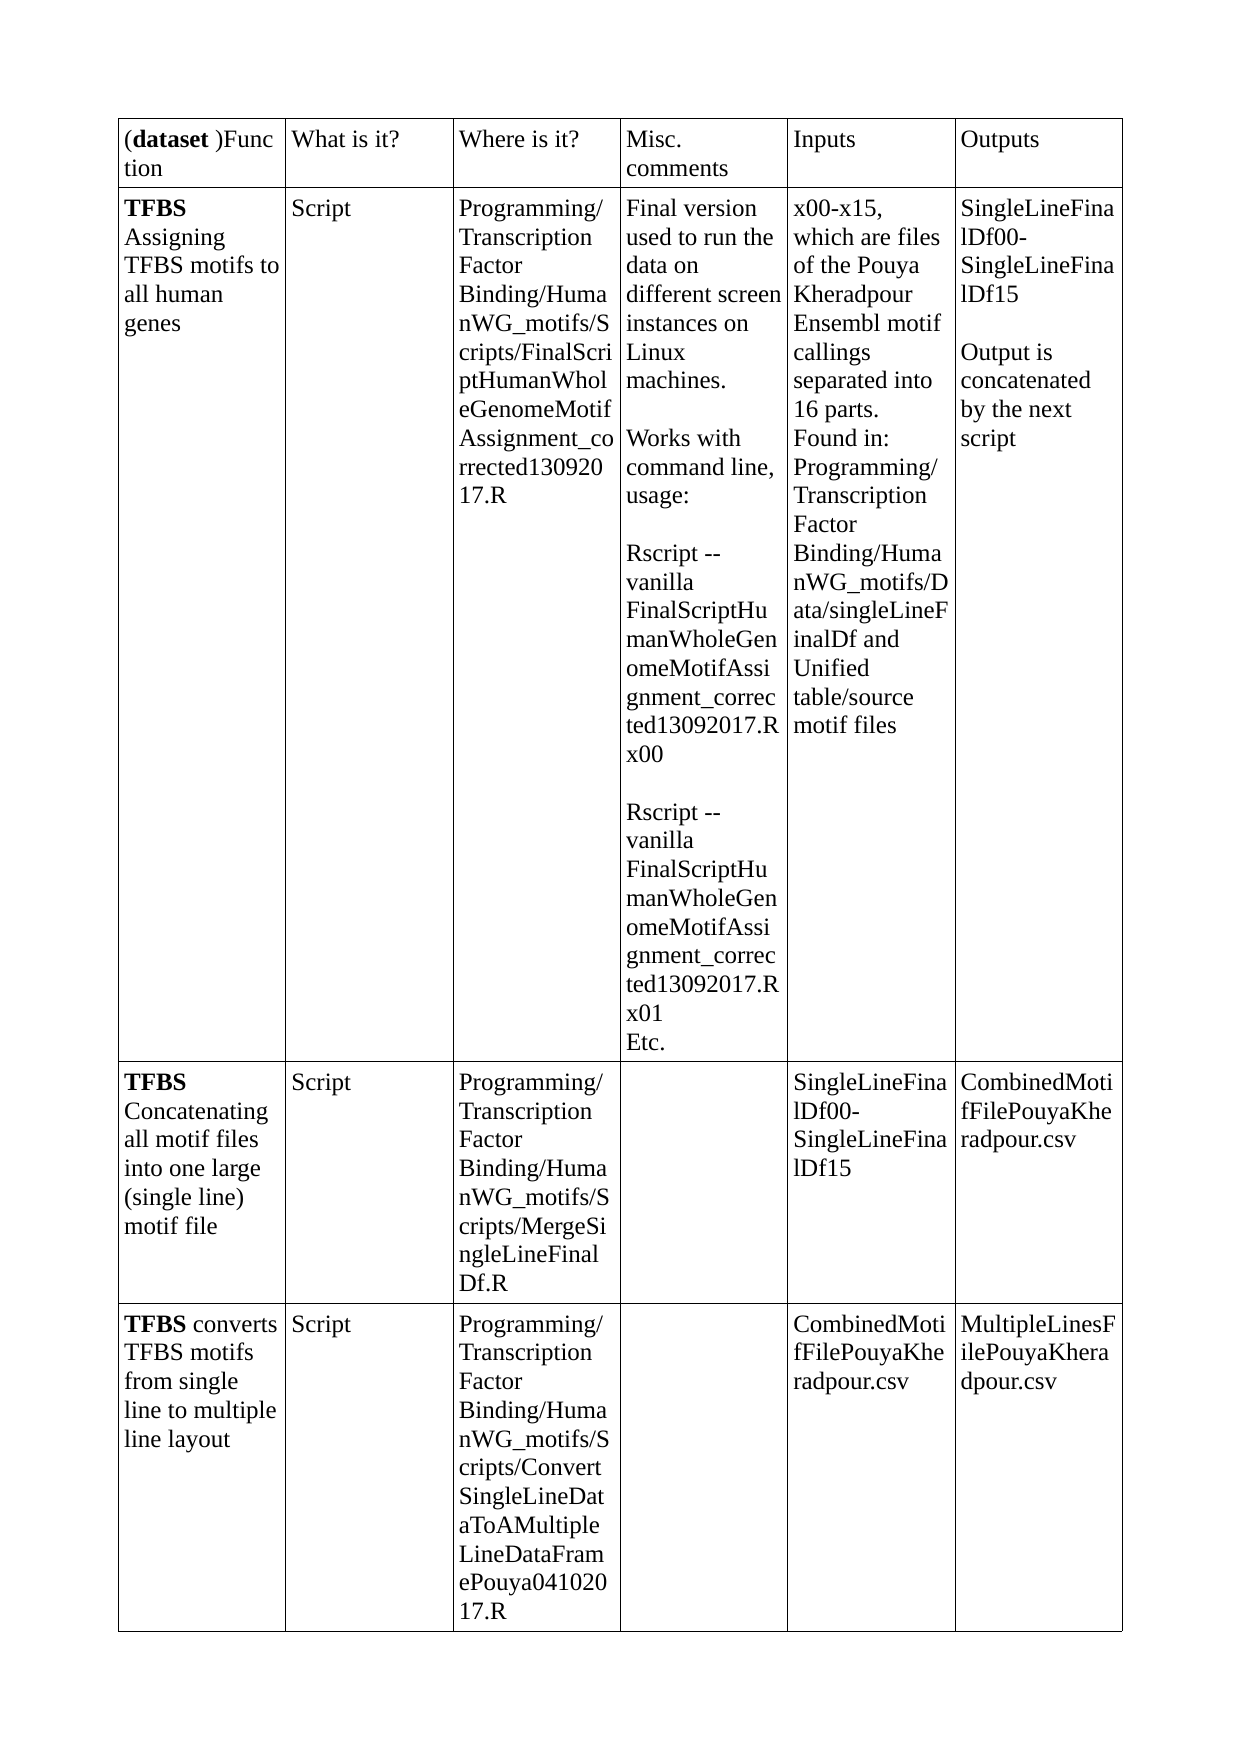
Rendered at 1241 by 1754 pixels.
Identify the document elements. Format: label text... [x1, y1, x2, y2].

table_cell Script [286, 1062, 453, 1303]
table_cell TFBS converts TFBS motifs from single line to multiple line layout [119, 1304, 285, 1631]
table_cell CombinedMotifFilePouyaKheradpour.csv [788, 1304, 955, 1631]
table_cell Script [286, 1304, 453, 1631]
table_cell [621, 1304, 787, 1631]
table_cell CombinedMotifFilePouyaKheradpour.csv [956, 1062, 1122, 1303]
table_header Misc. comments [621, 119, 787, 187]
table_header What is it? [286, 119, 453, 187]
table_cell Programming/Transcription Factor Binding/HumanWG_motifs/Scripts/ConvertSingleLineDataToAMultipleLineDataFramePouya04102017.R [454, 1304, 620, 1631]
table_cell TFBS Concatenating all motif files into one large (single line) motif file [119, 1062, 285, 1303]
table_cell [621, 1062, 787, 1303]
table_header (dataset )Function [119, 119, 285, 187]
table_cell Script [286, 188, 453, 1061]
table_cell MultipleLinesFilePouyaKheradpour.csv [956, 1304, 1122, 1631]
table_header Outputs [956, 119, 1122, 187]
table_cell x00-x15, which are files of the Pouya Kheradpour Ensembl motif callings separated into 16 parts. Found in: Programming/Transcription Factor Binding/HumanWG_motifs/Data/singleLineFinalDf and Unified table/source motif files [788, 188, 955, 1061]
table_cell TFBS Assigning TFBS motifs to all human genes [119, 188, 285, 1061]
table_cell SingleLineFinalDf00-SingleLineFinalDf15 [788, 1062, 955, 1303]
table_cell Programming/Transcription Factor Binding/HumanWG_motifs/Scripts/MergeSingleLineFinalDf.R [454, 1062, 620, 1303]
table_cell Final version used to run the data on different screen instances on Linux machines. Works with command line, usage: Rscript -- vanilla FinalScriptHumanWholeGenomeMotifAssignment_corrected13092017.R x00 Rscript -- vanilla FinalScriptHumanWholeGenomeMotifAssignment_corrected13092017.R x01 Etc. [621, 188, 787, 1061]
table_header Inputs [788, 119, 955, 187]
table_cell SingleLineFinalDf00-SingleLineFinalDf15 Output is concatenated by the next script [956, 188, 1122, 1061]
table_header Where is it? [454, 119, 620, 187]
table_cell Programming/Transcription Factor Binding/HumanWG_motifs/Scripts/FinalScriptHumanWholeGenomeMotifAssignment_corrected13092017.R [454, 188, 620, 1061]
